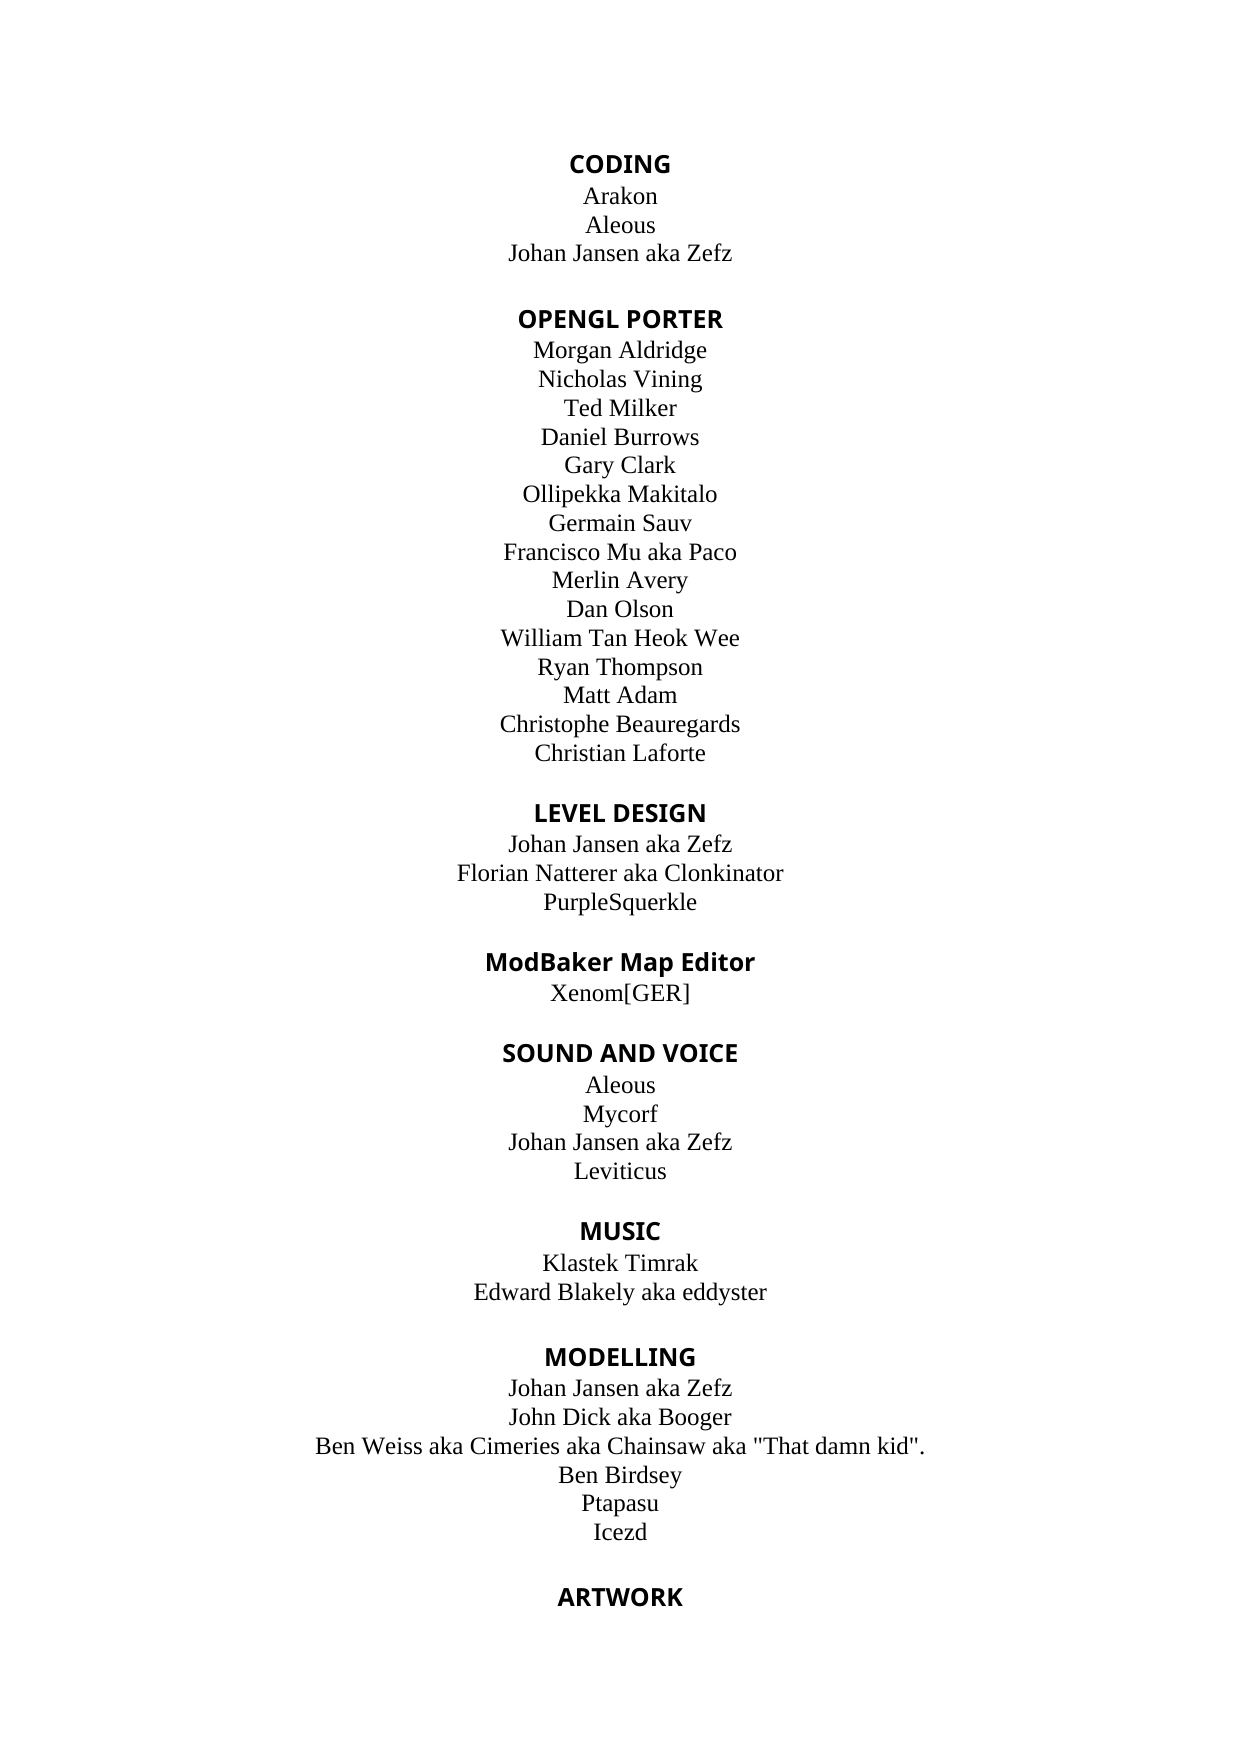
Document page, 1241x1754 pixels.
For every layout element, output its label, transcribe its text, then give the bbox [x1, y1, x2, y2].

text Daniel Burrows [118, 422, 1122, 450]
text Merlin Avery [118, 565, 1122, 594]
text Germain Sauv [118, 508, 1122, 537]
text Gary Clark [118, 450, 1122, 479]
text Mycorf [118, 1099, 1122, 1127]
text CODING [118, 147, 1122, 181]
text Edward Blakely aka eddyster [118, 1277, 1122, 1305]
text OPENGL PORTER [118, 301, 1122, 335]
text Aleous [118, 1070, 1122, 1099]
text William Tan Heok Wee [118, 623, 1122, 652]
text Ben Birdsey [118, 1460, 1122, 1488]
text Xenom[GER] [118, 978, 1122, 1007]
text MODELLING [118, 1339, 1122, 1373]
text Christophe Beauregards [118, 709, 1122, 738]
text John Dick aka Booger [118, 1402, 1122, 1431]
text Aleous [118, 210, 1122, 238]
text Florian Natterer aka Clonkinator [118, 858, 1122, 887]
text ModBaker Map Editor [118, 944, 1122, 978]
text Christian Laforte [118, 738, 1122, 767]
text Ted Milker [118, 393, 1122, 422]
text Matt Adam [118, 680, 1122, 709]
text MUSIC [118, 1214, 1122, 1248]
text Ben Weiss aka Cimeries aka Chainsaw aka "That damn kid". [118, 1431, 1122, 1460]
text Francisco Mu aka Paco [118, 537, 1122, 565]
text Johan Jansen aka Zefz [118, 238, 1122, 267]
text Johan Jansen aka Zefz [118, 829, 1122, 858]
text SOUND AND VOICE [118, 1036, 1122, 1070]
text Nicholas Vining [118, 364, 1122, 393]
text Johan Jansen aka Zefz [118, 1373, 1122, 1402]
text Icezd [118, 1517, 1122, 1546]
text Ollipekka Makitalo [118, 479, 1122, 508]
text Johan Jansen aka Zefz [118, 1127, 1122, 1156]
text Leviticus [118, 1156, 1122, 1185]
text Dan Olson [118, 594, 1122, 623]
text Klastek Timrak [118, 1248, 1122, 1277]
text Ptapasu [118, 1488, 1122, 1517]
text Arakon [118, 181, 1122, 210]
text ARTWORK [118, 1580, 1122, 1614]
text Ryan Thompson [118, 652, 1122, 680]
text Morgan Aldridge [118, 335, 1122, 364]
text LEVEL DESIGN [118, 795, 1122, 829]
text PurpleSquerkle [118, 887, 1122, 916]
